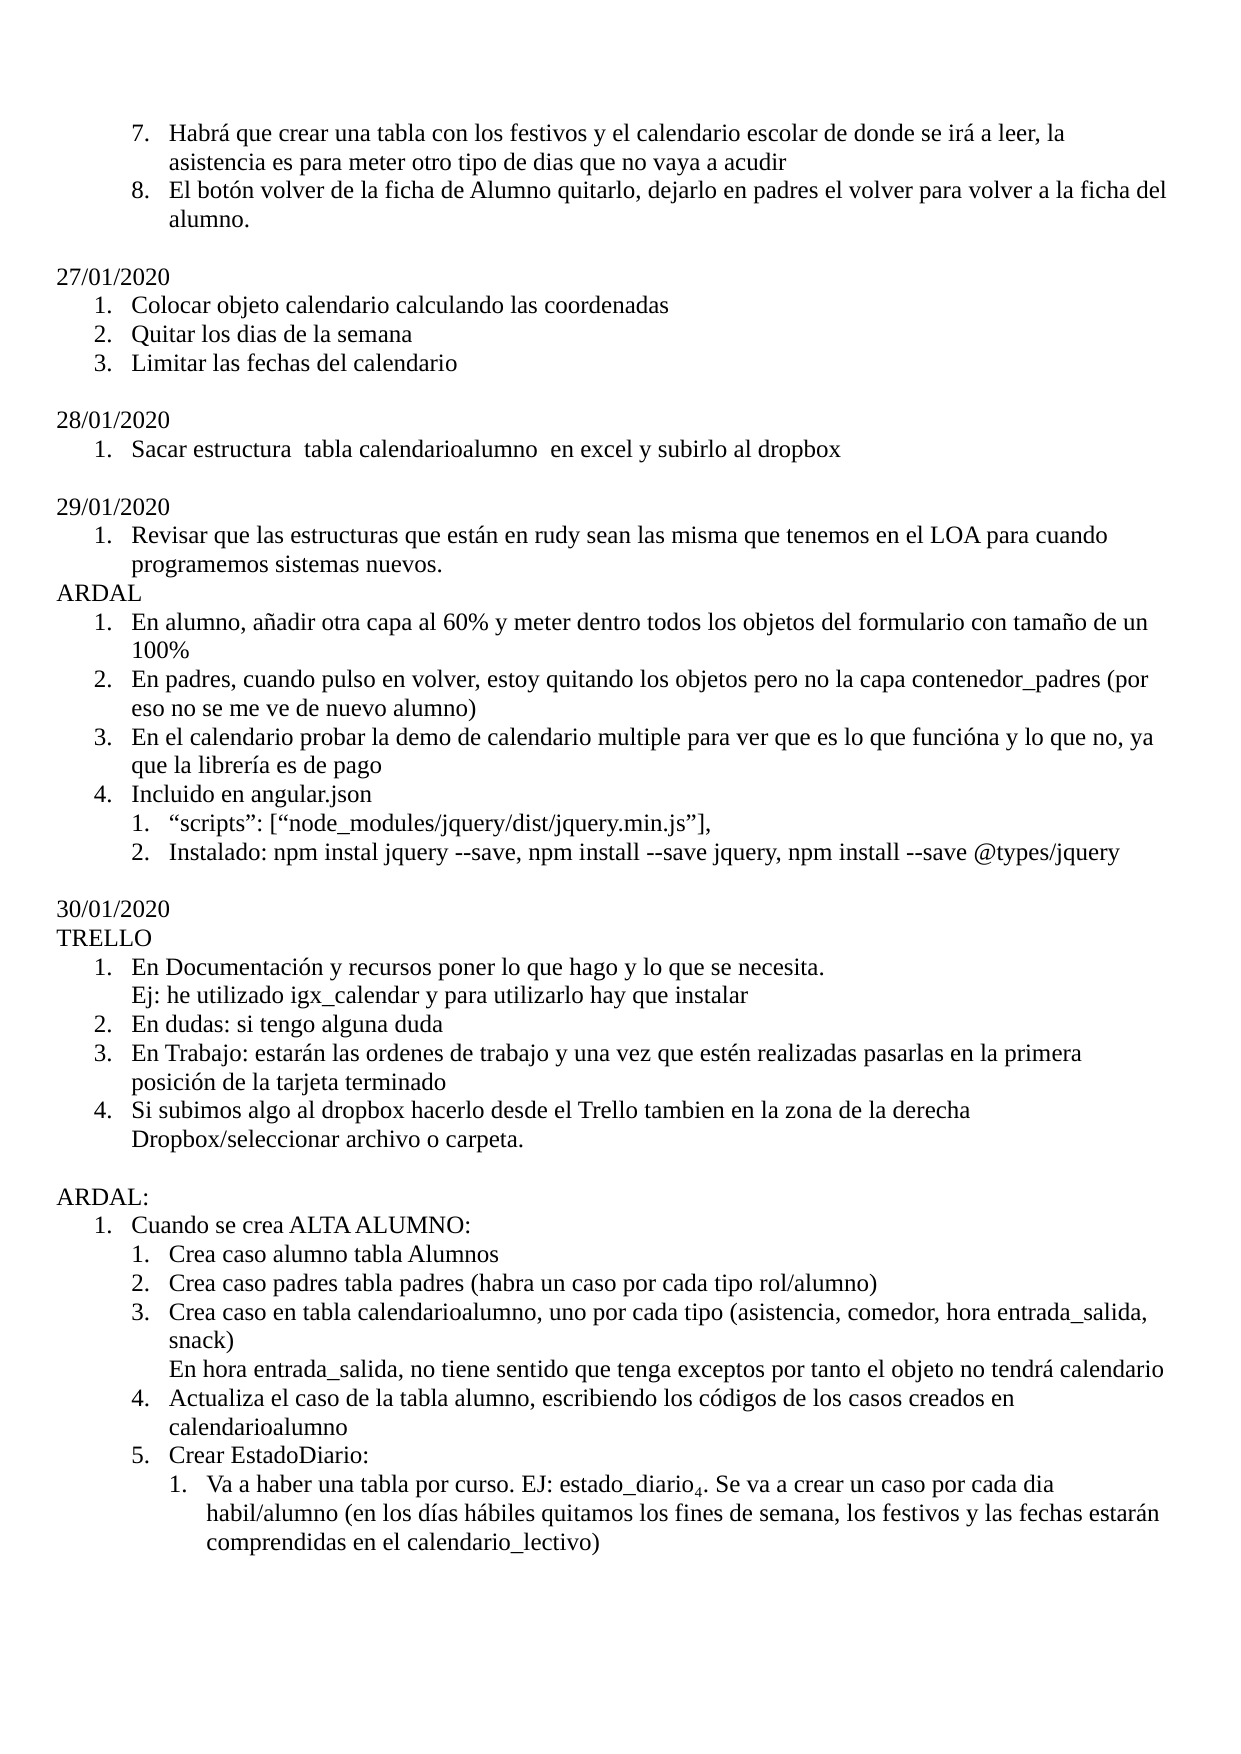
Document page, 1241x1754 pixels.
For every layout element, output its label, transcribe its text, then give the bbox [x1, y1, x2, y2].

list Ej: he utilizado igx_calendar y para utilizarlo hay que instalar [94, 981, 1167, 1009]
text ARDAL: [56, 1182, 1167, 1211]
text ARDAL [56, 578, 1167, 607]
list Crear EstadoDiario: [131, 1441, 1167, 1469]
list En Trabajo: estarán las ordenes de trabajo y una vez que estén realizadas pasarlas en la primera posición de la tarjeta terminado [94, 1038, 1167, 1096]
list Cuando se crea ALTA ALUMNO: [94, 1211, 1167, 1239]
list Actualiza el caso de la tabla alumno, escribiendo los códigos de los casos creados en calendarioalumno [131, 1383, 1167, 1441]
list Limitar las fechas del calendario [94, 348, 1167, 377]
list Crea caso padres tabla padres (habra un caso por cada tipo rol/alumno) [131, 1268, 1167, 1297]
list Habrá que crear una tabla con los festivos y el calendario escolar de donde se irá a leer, la asistencia es para meter otro tipo de dias que no vaya a acudir [131, 118, 1167, 176]
list En hora entrada_salida, no tiene sentido que tenga exceptos por tanto el objeto no tendrá calendario [131, 1354, 1167, 1383]
text 29/01/2020 [56, 492, 1167, 521]
list Colocar objeto calendario calculando las coordenadas [94, 291, 1167, 319]
list Revisar que las estructuras que están en rudy sean las misma que tenemos en el LOA para cuando programemos sistemas nuevos. [94, 521, 1167, 578]
list En alumno, añadir otra capa al 60% y meter dentro todos los objetos del formulario con tamaño de un 100% [94, 607, 1167, 664]
list Va a haber una tabla por curso. EJ: estado_diario₄. Se va a crear un caso por cada dia habil/alumno (en los días hábiles quitamos los fines de semana, los festivos y las fechas estarán comprendidas en el calendario_lectivo) [169, 1469, 1167, 1556]
list El botón volver de la ficha de Alumno quitarlo, dejarlo en padres el volver para volver a la ficha del alumno. [131, 176, 1167, 233]
text TRELLO [56, 923, 1167, 952]
list Crea caso en tabla calendarioalumno, uno por cada tipo (asistencia, comedor, hora entrada_salida, snack) [131, 1297, 1167, 1354]
list Si subimos algo al dropbox hacerlo desde el Trello tambien en la zona de la derecha Dropbox/seleccionar archivo o carpeta. [94, 1096, 1167, 1153]
text 27/01/2020 [56, 262, 1167, 291]
list En Documentación y recursos poner lo que hago y lo que se necesita. [94, 952, 1167, 981]
list En dudas: si tengo alguna duda [94, 1009, 1167, 1038]
list Crea caso alumno tabla Alumnos [131, 1239, 1167, 1268]
list En el calendario probar la demo de calendario multiple para ver que es lo que funcióna y lo que no, ya que la librería es de pago [94, 722, 1167, 779]
text 30/01/2020 [56, 894, 1167, 923]
list Sacar estructura tabla calendarioalumno en excel y subirlo al dropbox [94, 434, 1167, 463]
list Incluido en angular.json [94, 779, 1167, 808]
list “scripts”: [“node_modules/jquery/dist/jquery.min.js”], [131, 808, 1167, 837]
text 28/01/2020 [56, 406, 1167, 434]
list En padres, cuando pulso en volver, estoy quitando los objetos pero no la capa contenedor_padres (por eso no se me ve de nuevo alumno) [94, 664, 1167, 722]
list Quitar los dias de la semana [94, 319, 1167, 348]
list Instalado: npm instal jquery --save, npm install --save jquery, npm install --save @types/jquery [131, 837, 1167, 866]
